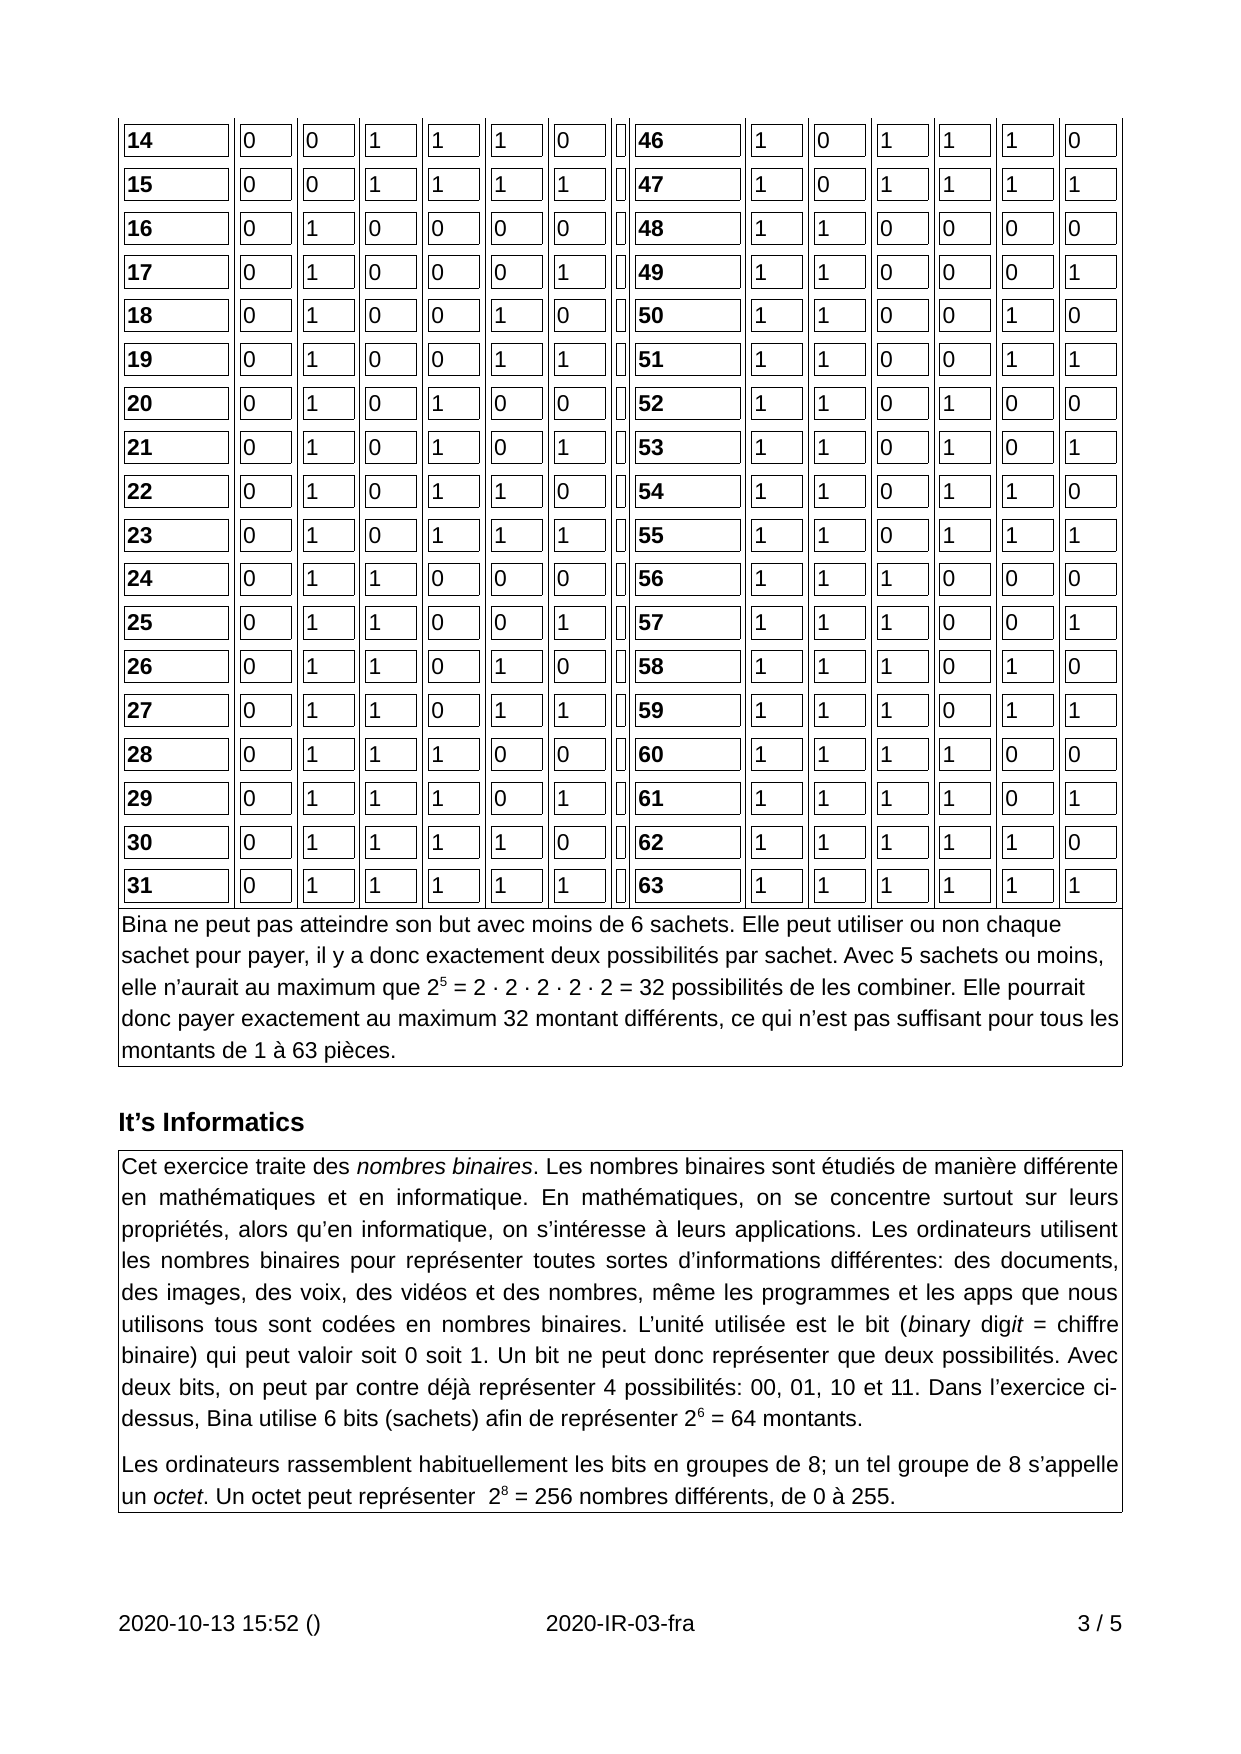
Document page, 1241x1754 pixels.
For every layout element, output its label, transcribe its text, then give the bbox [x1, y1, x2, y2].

table_cell 0 [549, 557, 611, 601]
table_cell 1 [423, 513, 485, 557]
table_cell 30 [119, 820, 234, 864]
table_cell 0 [423, 688, 485, 732]
table_cell 46 [630, 118, 745, 162]
table_cell 0 [486, 732, 548, 776]
table_cell 1 [360, 820, 422, 864]
table_cell 0 [935, 294, 996, 337]
table_cell 1 [809, 469, 871, 513]
table_cell 1 [997, 118, 1059, 162]
table_cell 50 [630, 294, 745, 337]
table_cell 15 [119, 162, 234, 206]
table_cell 1 [746, 820, 808, 864]
table_cell 1 [486, 513, 548, 557]
text Cet exercice traite des nombres binaires. Les nombres binaires sont étudiés de manière différente en mathématiques et en informatique. En mathématiques, on se concentre surtout sur leurs propriétés, alors qu’en informatique, on s’intéresse à leurs applications. Les ordinateurs utilisent les nombres binaires pour représenter toutes sortes d’informations différentes: des documents, des images, des voix, des vidéos et des nombres, même les programmes et les apps que nous utilisons tous sont codées en nombres binaires. L’unité utilisée est le bit (binary digit = chiffre binaire) qui peut valoir soit 0 soit 1. Un bit ne peut donc représenter que deux possibilités. Avec deux bits, on peut par contre déjà représenter 4 possibilités: 00, 01, 10 et 11. Dans l’exercice ci-dessus, Bina utilise 6 bits (sachets) afin de représenter 26 = 64 montants. [119, 1151, 1122, 1432]
table_cell 1 [360, 162, 422, 206]
table_cell 1 [872, 118, 934, 162]
subtitle It’s Informatics [118, 1107, 1122, 1137]
table_cell 1 [1060, 338, 1122, 381]
table_cell 1 [298, 469, 359, 513]
table_cell 1 [746, 294, 808, 337]
table_cell 1 [746, 469, 808, 513]
table_cell 1 [549, 688, 611, 732]
table_cell 0 [997, 732, 1059, 776]
table_cell 56 [630, 557, 745, 601]
table_cell [612, 381, 629, 425]
table_cell 53 [630, 425, 745, 469]
table_cell 1 [298, 250, 359, 293]
table_cell 0 [549, 118, 611, 162]
table_cell 0 [423, 338, 485, 381]
table_cell [612, 469, 629, 513]
table_cell [612, 425, 629, 469]
table_cell 23 [119, 513, 234, 557]
table_cell 0 [235, 206, 297, 250]
table_cell 52 [630, 381, 745, 425]
table_cell 1 [997, 294, 1059, 337]
table_cell 0 [423, 206, 485, 250]
table_cell 1 [298, 294, 359, 337]
table_cell 1 [423, 118, 485, 162]
table_cell 0 [235, 644, 297, 688]
table_cell 1 [746, 864, 808, 907]
table_cell [612, 338, 629, 381]
table_cell 1 [746, 118, 808, 162]
table_cell 55 [630, 513, 745, 557]
text Les ordinateurs rassemblent habituellement les bits en groupes de 8; un tel groupe de 8 s’appelle un octet. Un octet peut représenter 28 = 256 nombres différents, de 0 à 255. [119, 1448, 1122, 1512]
table_cell 49 [630, 250, 745, 293]
table_cell 1 [935, 469, 996, 513]
table_cell 1 [809, 864, 871, 907]
table_cell 1 [298, 864, 359, 907]
table_cell 0 [1060, 206, 1122, 250]
table_cell [612, 250, 629, 293]
table_cell 0 [486, 381, 548, 425]
table_cell 0 [935, 206, 996, 250]
table_cell 1 [1060, 513, 1122, 557]
table_cell 1 [486, 338, 548, 381]
table_cell 57 [630, 601, 745, 644]
table_cell 0 [423, 644, 485, 688]
table_cell 1 [746, 776, 808, 820]
table_cell 1 [809, 820, 871, 864]
table_cell 0 [235, 513, 297, 557]
table_cell 0 [997, 206, 1059, 250]
table_cell 1 [935, 513, 996, 557]
table_cell 0 [360, 338, 422, 381]
table_cell 0 [360, 250, 422, 293]
table_cell 0 [872, 469, 934, 513]
table_cell 27 [119, 688, 234, 732]
table_cell 1 [746, 206, 808, 250]
table_cell [612, 294, 629, 337]
table_cell [612, 776, 629, 820]
table_cell 0 [235, 118, 297, 162]
table_cell [612, 601, 629, 644]
table_cell 0 [298, 118, 359, 162]
table_cell 1 [1060, 250, 1122, 293]
table_cell 0 [549, 644, 611, 688]
table_cell 51 [630, 338, 745, 381]
table_cell 0 [809, 118, 871, 162]
table_cell 1 [935, 425, 996, 469]
table_cell 1 [997, 644, 1059, 688]
table_cell 1 [549, 601, 611, 644]
table_cell 1 [809, 294, 871, 337]
table_cell [612, 864, 629, 907]
table_cell 1 [746, 601, 808, 644]
table_cell 1 [423, 820, 485, 864]
table_cell 21 [119, 425, 234, 469]
table_cell 20 [119, 381, 234, 425]
table_cell 1 [809, 425, 871, 469]
table_cell 1 [298, 381, 359, 425]
table_cell 0 [235, 688, 297, 732]
table_cell 1 [746, 557, 808, 601]
table_cell 0 [935, 250, 996, 293]
table_cell 1 [486, 864, 548, 907]
table_cell 1 [486, 644, 548, 688]
table_cell 58 [630, 644, 745, 688]
table_cell 19 [119, 338, 234, 381]
table_cell 24 [119, 557, 234, 601]
table_cell 1 [549, 250, 611, 293]
table_cell 1 [872, 162, 934, 206]
table_cell 1 [746, 338, 808, 381]
table_cell 0 [486, 206, 548, 250]
table_cell 1 [935, 381, 996, 425]
table_cell 60 [630, 732, 745, 776]
table_cell 1 [746, 425, 808, 469]
table_cell 0 [235, 469, 297, 513]
table_cell 1 [298, 688, 359, 732]
table_cell 1 [997, 688, 1059, 732]
table_cell 1 [298, 732, 359, 776]
table_cell 1 [298, 557, 359, 601]
table_cell 1 [486, 118, 548, 162]
table_cell 0 [1060, 294, 1122, 337]
table_cell [612, 557, 629, 601]
table_cell 1 [486, 469, 548, 513]
table_cell 1 [1060, 688, 1122, 732]
table_cell 0 [235, 294, 297, 337]
table_cell 0 [549, 294, 611, 337]
table_cell 0 [997, 557, 1059, 601]
table_cell [612, 162, 629, 206]
table_cell 1 [872, 601, 934, 644]
table_cell 1 [935, 776, 996, 820]
table_cell 31 [119, 864, 234, 907]
table_cell 1 [872, 776, 934, 820]
table_cell 1 [423, 381, 485, 425]
table_cell [612, 118, 629, 162]
table_cell 18 [119, 294, 234, 337]
table_cell 14 [119, 118, 234, 162]
table_cell 1 [298, 644, 359, 688]
table_cell 1 [997, 864, 1059, 907]
table_cell 26 [119, 644, 234, 688]
table_cell 1 [360, 688, 422, 732]
table_cell 1 [360, 732, 422, 776]
table_cell 1 [549, 425, 611, 469]
table_cell 1 [360, 776, 422, 820]
table_cell 0 [235, 250, 297, 293]
table_cell 25 [119, 601, 234, 644]
table_cell 0 [997, 381, 1059, 425]
table_cell 1 [423, 864, 485, 907]
table_cell 1 [298, 338, 359, 381]
table_cell 1 [746, 381, 808, 425]
table_cell 1 [997, 162, 1059, 206]
table_cell 1 [872, 644, 934, 688]
table_cell 1 [809, 732, 871, 776]
table_cell 0 [423, 250, 485, 293]
table_cell 0 [1060, 644, 1122, 688]
table_cell 1 [1060, 162, 1122, 206]
table_cell 0 [872, 513, 934, 557]
table_cell 1 [1060, 776, 1122, 820]
table_cell 1 [549, 162, 611, 206]
table_cell 0 [1060, 557, 1122, 601]
table_cell 1 [872, 864, 934, 907]
table_cell 1 [549, 513, 611, 557]
table_cell 0 [935, 557, 996, 601]
table_cell 61 [630, 776, 745, 820]
table_cell 0 [486, 776, 548, 820]
table_cell 0 [549, 469, 611, 513]
table_cell 59 [630, 688, 745, 732]
table_cell 0 [549, 381, 611, 425]
table_cell 1 [746, 513, 808, 557]
table_cell 0 [423, 557, 485, 601]
table_cell 0 [1060, 732, 1122, 776]
table_cell 1 [423, 732, 485, 776]
table_cell 1 [360, 644, 422, 688]
table_cell 0 [235, 820, 297, 864]
table_cell 0 [549, 820, 611, 864]
table_cell 0 [486, 425, 548, 469]
table_cell 0 [360, 513, 422, 557]
table_cell 0 [997, 425, 1059, 469]
table_cell 1 [1060, 601, 1122, 644]
table_cell 0 [235, 864, 297, 907]
table_cell 1 [935, 162, 996, 206]
table_cell 0 [872, 381, 934, 425]
table_cell 0 [935, 688, 996, 732]
table_cell 0 [235, 601, 297, 644]
table_cell 1 [298, 776, 359, 820]
table_cell 0 [360, 206, 422, 250]
table_cell 0 [486, 601, 548, 644]
table_cell 0 [872, 206, 934, 250]
text Bina ne peut pas atteindre son but avec moins de 6 sachets. Elle peut utiliser ou non chaque sachet pour payer, il y a donc exactement deux possibilités par sachet. Avec 5 sachets ou moins, elle n’aurait au maximum que 25 = 2 ∙ 2 ∙ 2 ∙ 2 ∙ 2 = 32 possibilités de les combiner. Elle pourrait donc payer exactement au maximum 32 montant différents, ce qui n’est pas suffisant pour tous les montants de 1 à 63 pièces. [119, 909, 1122, 1066]
table_cell 0 [486, 250, 548, 293]
table_cell 1 [298, 513, 359, 557]
table_cell 0 [872, 425, 934, 469]
table_cell 0 [935, 644, 996, 688]
table_cell 0 [360, 469, 422, 513]
table_cell 62 [630, 820, 745, 864]
table_cell 1 [997, 513, 1059, 557]
table_cell 0 [235, 425, 297, 469]
table_cell 1 [997, 469, 1059, 513]
table_cell 1 [298, 601, 359, 644]
table_cell 28 [119, 732, 234, 776]
table_cell 47 [630, 162, 745, 206]
table_cell 1 [360, 118, 422, 162]
table_cell 0 [235, 162, 297, 206]
table_cell 16 [119, 206, 234, 250]
table_cell [612, 688, 629, 732]
table_cell 1 [809, 688, 871, 732]
table_cell 1 [549, 864, 611, 907]
table_cell 1 [746, 250, 808, 293]
table_cell 1 [423, 776, 485, 820]
table_cell 1 [746, 688, 808, 732]
table_cell [612, 644, 629, 688]
table_cell 1 [360, 557, 422, 601]
table_cell 0 [872, 250, 934, 293]
table_cell 63 [630, 864, 745, 907]
table_cell [612, 732, 629, 776]
table_cell 0 [549, 206, 611, 250]
table_cell 0 [360, 381, 422, 425]
table_cell 0 [298, 162, 359, 206]
table_cell 1 [997, 820, 1059, 864]
table_cell 1 [486, 294, 548, 337]
table_cell [612, 513, 629, 557]
table_cell 1 [809, 381, 871, 425]
table_cell 1 [809, 338, 871, 381]
table_cell 0 [872, 338, 934, 381]
table_cell 1 [360, 601, 422, 644]
table_cell 0 [1060, 381, 1122, 425]
table_cell 0 [486, 557, 548, 601]
table_cell 0 [935, 338, 996, 381]
table_cell 48 [630, 206, 745, 250]
table_cell 17 [119, 250, 234, 293]
table_cell 29 [119, 776, 234, 820]
table_cell 1 [1060, 864, 1122, 907]
table_cell 1 [486, 688, 548, 732]
table_cell 0 [235, 557, 297, 601]
table_cell 22 [119, 469, 234, 513]
table_cell 1 [360, 864, 422, 907]
table_cell 1 [423, 469, 485, 513]
table_cell 0 [1060, 118, 1122, 162]
table_cell 0 [549, 732, 611, 776]
table_cell 1 [298, 206, 359, 250]
table_cell 0 [997, 601, 1059, 644]
table_cell 0 [997, 250, 1059, 293]
table_cell 1 [809, 250, 871, 293]
table_cell 1 [1060, 425, 1122, 469]
table_cell 1 [935, 732, 996, 776]
table_cell 0 [1060, 469, 1122, 513]
table_cell 1 [997, 338, 1059, 381]
table_cell 1 [746, 732, 808, 776]
table_cell 0 [360, 294, 422, 337]
table_cell 1 [809, 557, 871, 601]
table_cell 1 [872, 820, 934, 864]
table_cell 1 [872, 732, 934, 776]
table_cell 1 [872, 557, 934, 601]
table_cell 1 [935, 864, 996, 907]
table_cell 0 [235, 776, 297, 820]
table_cell 0 [935, 601, 996, 644]
table_cell [612, 206, 629, 250]
table_cell 1 [935, 118, 996, 162]
table_cell 1 [298, 820, 359, 864]
table_cell 1 [935, 820, 996, 864]
table_cell 1 [809, 513, 871, 557]
table_cell 0 [423, 294, 485, 337]
table_cell 1 [746, 644, 808, 688]
table_cell 1 [423, 162, 485, 206]
table_cell 1 [746, 162, 808, 206]
table_cell [612, 820, 629, 864]
table_cell 1 [486, 162, 548, 206]
table_cell 1 [872, 688, 934, 732]
table_cell 1 [809, 206, 871, 250]
table_cell 1 [423, 425, 485, 469]
table_cell 1 [486, 820, 548, 864]
table_cell 0 [235, 381, 297, 425]
table_cell 1 [549, 338, 611, 381]
table_cell 0 [360, 425, 422, 469]
table_cell 0 [809, 162, 871, 206]
table_cell 1 [809, 776, 871, 820]
table_cell 54 [630, 469, 745, 513]
table_cell 1 [298, 425, 359, 469]
table_cell 0 [997, 776, 1059, 820]
table_cell 0 [235, 732, 297, 776]
table_cell 1 [549, 776, 611, 820]
table_cell 0 [872, 294, 934, 337]
table_cell 0 [423, 601, 485, 644]
table_cell 0 [235, 338, 297, 381]
table_cell 1 [809, 644, 871, 688]
table_cell 1 [809, 601, 871, 644]
table_cell 0 [1060, 820, 1122, 864]
